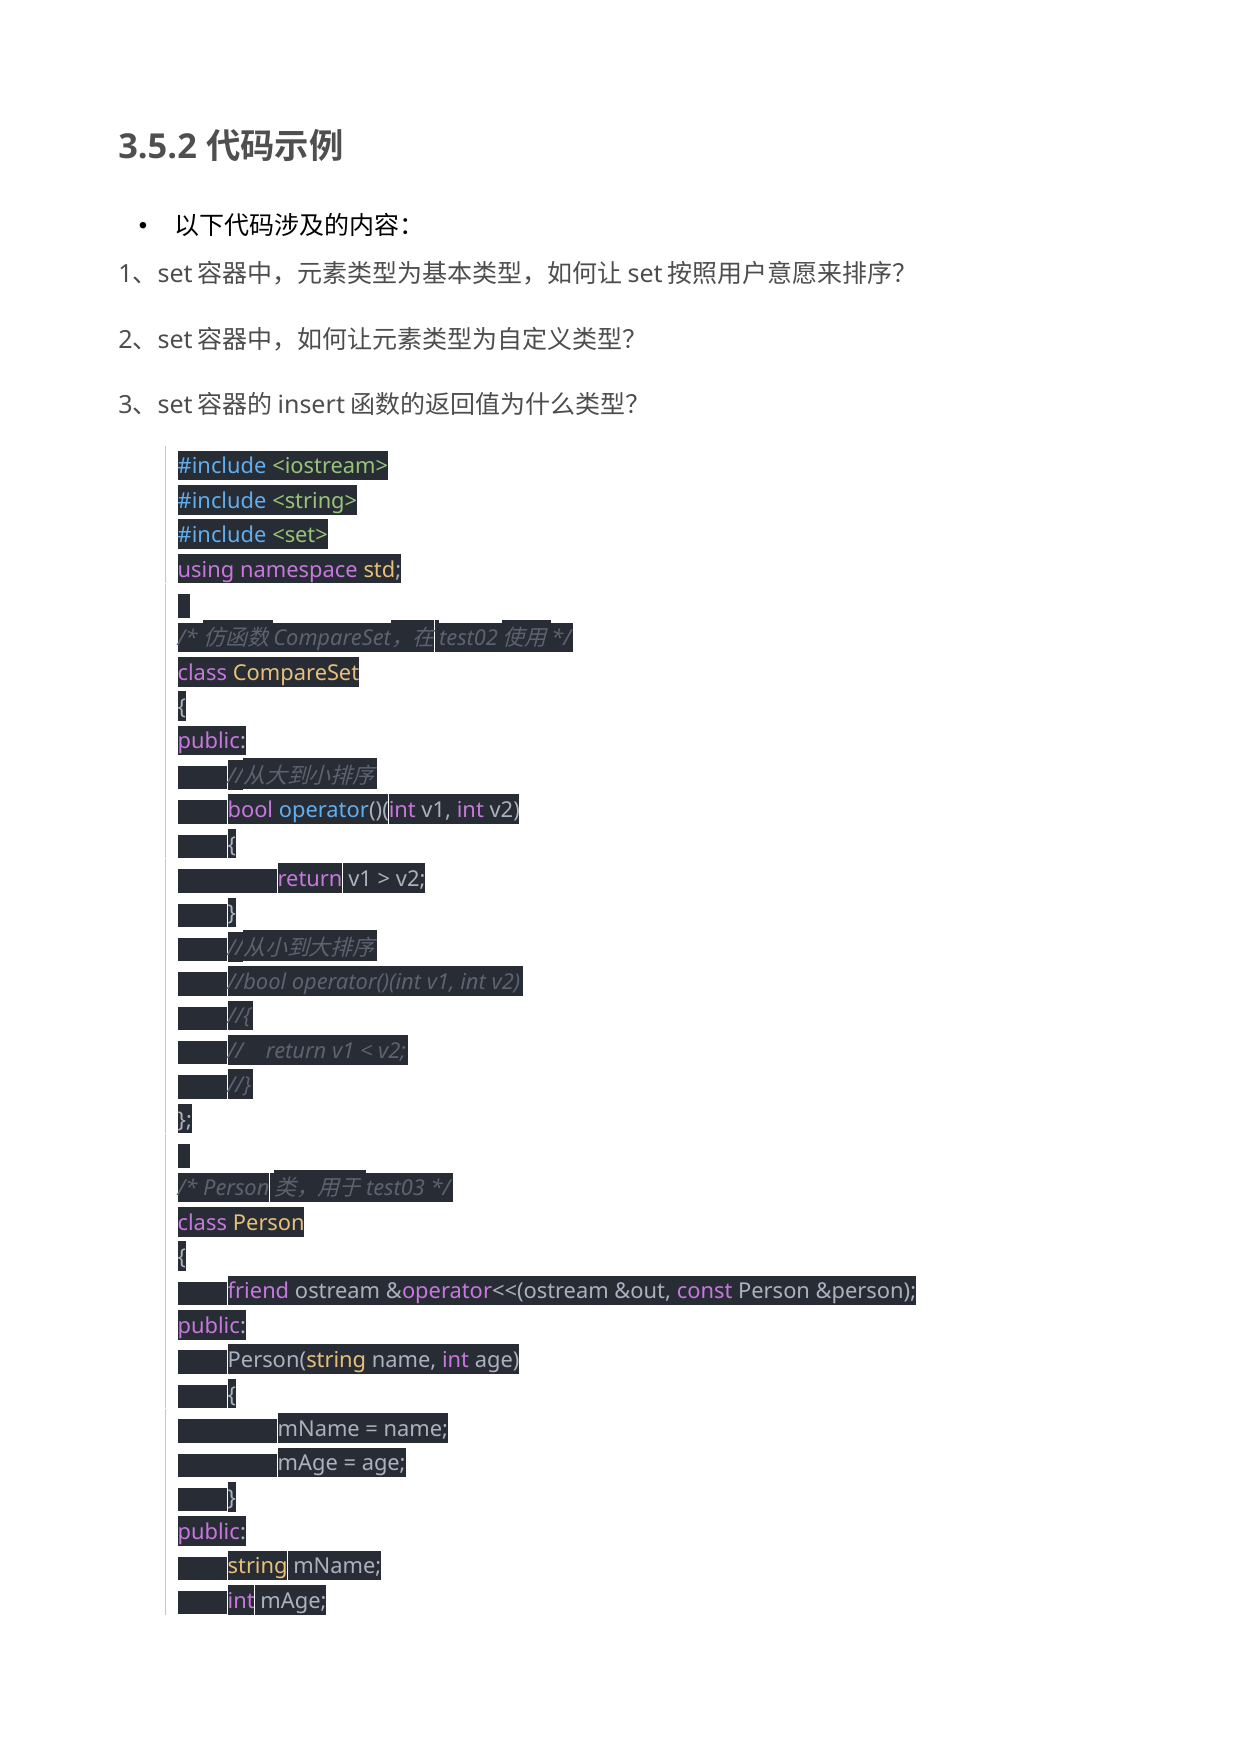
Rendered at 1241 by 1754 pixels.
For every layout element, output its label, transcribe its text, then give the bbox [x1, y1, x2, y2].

text [118, 1512, 165, 1546]
text { [166, 687, 1122, 721]
text // return v1 < v2; [166, 1030, 1122, 1065]
text public: [166, 721, 1122, 755]
text [118, 480, 165, 515]
text [118, 1305, 165, 1340]
text [118, 996, 165, 1030]
text return v1 > v2; [166, 858, 1122, 893]
text mAge = age; [166, 1443, 1122, 1477]
text [118, 1340, 165, 1374]
text [118, 515, 165, 549]
text [118, 1408, 165, 1443]
text #include <set> [166, 515, 1122, 549]
text #include <iostream> [166, 446, 1122, 480]
text [118, 755, 165, 790]
text 1、set容器中，元素类型为基本类型，如何让set按照用户意愿来排序？ [118, 249, 1122, 290]
text [118, 1374, 165, 1408]
text [118, 858, 165, 893]
text [118, 927, 165, 962]
text //bool operator()(int v1, int v2) [166, 962, 1122, 996]
text [118, 652, 165, 687]
text [118, 893, 165, 927]
list 以下代码涉及的内容： [168, 206, 1122, 242]
text 3、set容器的insert函数的返回值为什么类型？ [118, 380, 1122, 421]
text class Person [166, 1202, 1122, 1237]
text [118, 824, 165, 858]
text }; [166, 1099, 1122, 1133]
text /* 仿函数CompareSet，在test02使用 */ [166, 618, 1122, 652]
text friend ostream &operator<<(ostream &out, const Person &person); [166, 1271, 1122, 1305]
text int mAge; [166, 1580, 1122, 1615]
text [118, 1546, 165, 1580]
text [118, 1202, 165, 1237]
text Person(string name, int age) [166, 1340, 1122, 1374]
text [118, 1168, 165, 1202]
text [118, 1030, 165, 1065]
text [118, 1443, 165, 1477]
text { [166, 824, 1122, 858]
text [118, 549, 165, 583]
text /* Person类，用于test03 */ [166, 1168, 1122, 1202]
text //从大到小排序 [166, 755, 1122, 790]
text //从小到大排序 [166, 927, 1122, 962]
text mName = name; [166, 1408, 1122, 1443]
text [118, 962, 165, 996]
text using namespace std; [166, 549, 1122, 583]
text [118, 618, 165, 652]
text string mName; [166, 1546, 1122, 1580]
text //{ [166, 996, 1122, 1030]
text //} [166, 1065, 1122, 1099]
text [118, 1477, 165, 1512]
text 2、set容器中，如何让元素类型为自定义类型？ [118, 315, 1122, 355]
text } [166, 893, 1122, 927]
text public: [166, 1512, 1122, 1546]
text [118, 721, 165, 755]
text [118, 1099, 165, 1133]
text [118, 687, 165, 721]
text [118, 1237, 165, 1271]
text public: [166, 1305, 1122, 1340]
text [118, 1271, 165, 1305]
subtitle 3.5.2 代码示例 [118, 118, 1122, 168]
text [118, 790, 165, 824]
text [118, 1580, 165, 1615]
text { [166, 1374, 1122, 1408]
text #include <string> [166, 480, 1122, 515]
text [118, 446, 165, 480]
text class CompareSet [166, 652, 1122, 687]
text bool operator()(int v1, int v2) [166, 790, 1122, 824]
text } [166, 1477, 1122, 1512]
text { [166, 1237, 1122, 1271]
text [118, 1065, 165, 1099]
